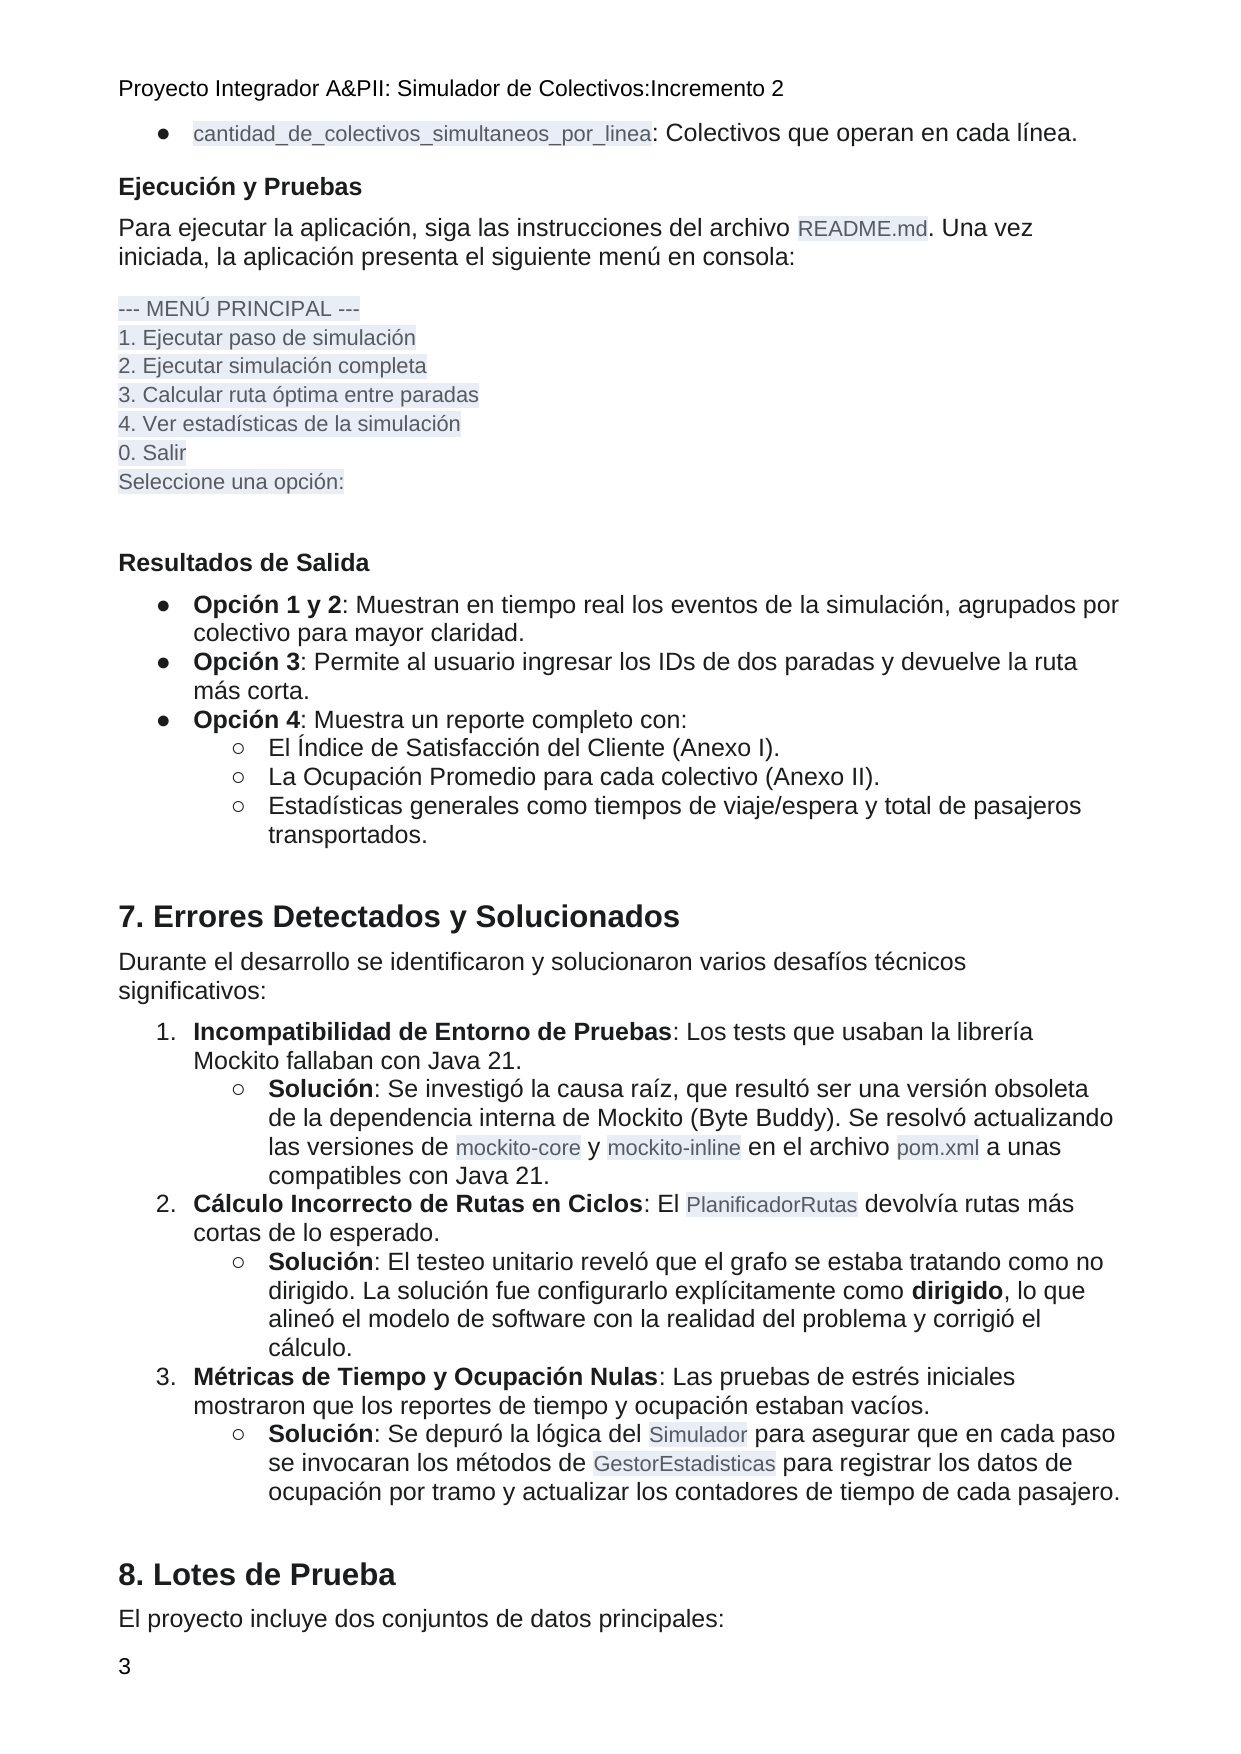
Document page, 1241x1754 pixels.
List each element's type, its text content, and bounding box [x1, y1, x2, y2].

list Incompatibilidad de Entorno de Pruebas: Los tests que usaban la librería Mockito fallaban con Java 21. [156, 1017, 1122, 1074]
list La Ocupación Promedio para cada colectivo (Anexo II). [231, 762, 1122, 791]
list Métricas de Tiempo y Ocupación Nulas: Las pruebas de estrés iniciales mostraron que los reportes de tiempo y ocupación estaban vacíos. [156, 1362, 1122, 1419]
list Estadísticas generales como tiempos de viaje/espera y total de pasajeros transportados. [231, 791, 1122, 848]
text 0. Salir [118, 440, 1122, 466]
text El proyecto incluye dos conjuntos de datos principales: [118, 1604, 1122, 1633]
text Seleccione una opción: [118, 469, 1122, 494]
text Para ejecutar la aplicación, siga las instrucciones del archivo README.md. Una vez iniciada, la aplicación presenta el siguiente menú en consola: [118, 213, 1122, 271]
subtitle Ejecución y Pruebas [118, 172, 1122, 201]
subtitle Resultados de Salida [118, 548, 1122, 577]
list Cálculo Incorrecto de Rutas en Ciclos: El PlanificadorRutas devolvía rutas más cortas de lo esperado. [156, 1189, 1122, 1247]
text 2. Ejecutar simulación completa [118, 353, 1122, 379]
text 3. Calcular ruta óptima entre paradas [118, 382, 1122, 408]
list Opción 3: Permite al usuario ingresar los IDs de dos paradas y devuelve la ruta más corta. [156, 647, 1122, 705]
list Opción 1 y 2: Muestran en tiempo real los eventos de la simulación, agrupados por colectivo para mayor claridad. [156, 590, 1122, 647]
list Solución: El testeo unitario reveló que el grafo se estaba tratando como no dirigido. La solución fue configurarlo explícitamente como dirigido, lo que alineó el modelo de software con la realidad del problema y corrigió el cálculo. [231, 1247, 1122, 1362]
list cantidad_de_colectivos_simultaneos_por_linea: Colectivos que operan en cada línea. [156, 118, 1122, 147]
text 1. Ejecutar paso de simulación [118, 324, 1122, 350]
subtitle 7. Errores Detectados y Solucionados [118, 898, 1122, 934]
text 4. Ver estadísticas de la simulación [118, 411, 1122, 437]
list Solución: Se investigó la causa raíz, que resultó ser una versión obsoleta de la dependencia interna de Mockito (Byte Buddy). Se resolvó actualizando las versiones de mockito-core y mockito-inline en el archivo pom.xml a unas compatibles con Java 21. [231, 1074, 1122, 1189]
text --- MENÚ PRINCIPAL --- [118, 296, 1122, 321]
subtitle 8. Lotes de Prueba [118, 1556, 1122, 1592]
list El Índice de Satisfacción del Cliente (Anexo I). [231, 733, 1122, 762]
text Durante el desarrollo se identificaron y solucionaron varios desafíos técnicos significativos: [118, 947, 1122, 1004]
list Opción 4: Muestra un reporte completo con: [156, 705, 1122, 733]
list Solución: Se depuró la lógica del Simulador para asegurar que en cada paso se invocaran los métodos de GestorEstadisticas para registrar los datos de ocupación por tramo y actualizar los contadores de tiempo de cada pasajero. [231, 1419, 1122, 1506]
